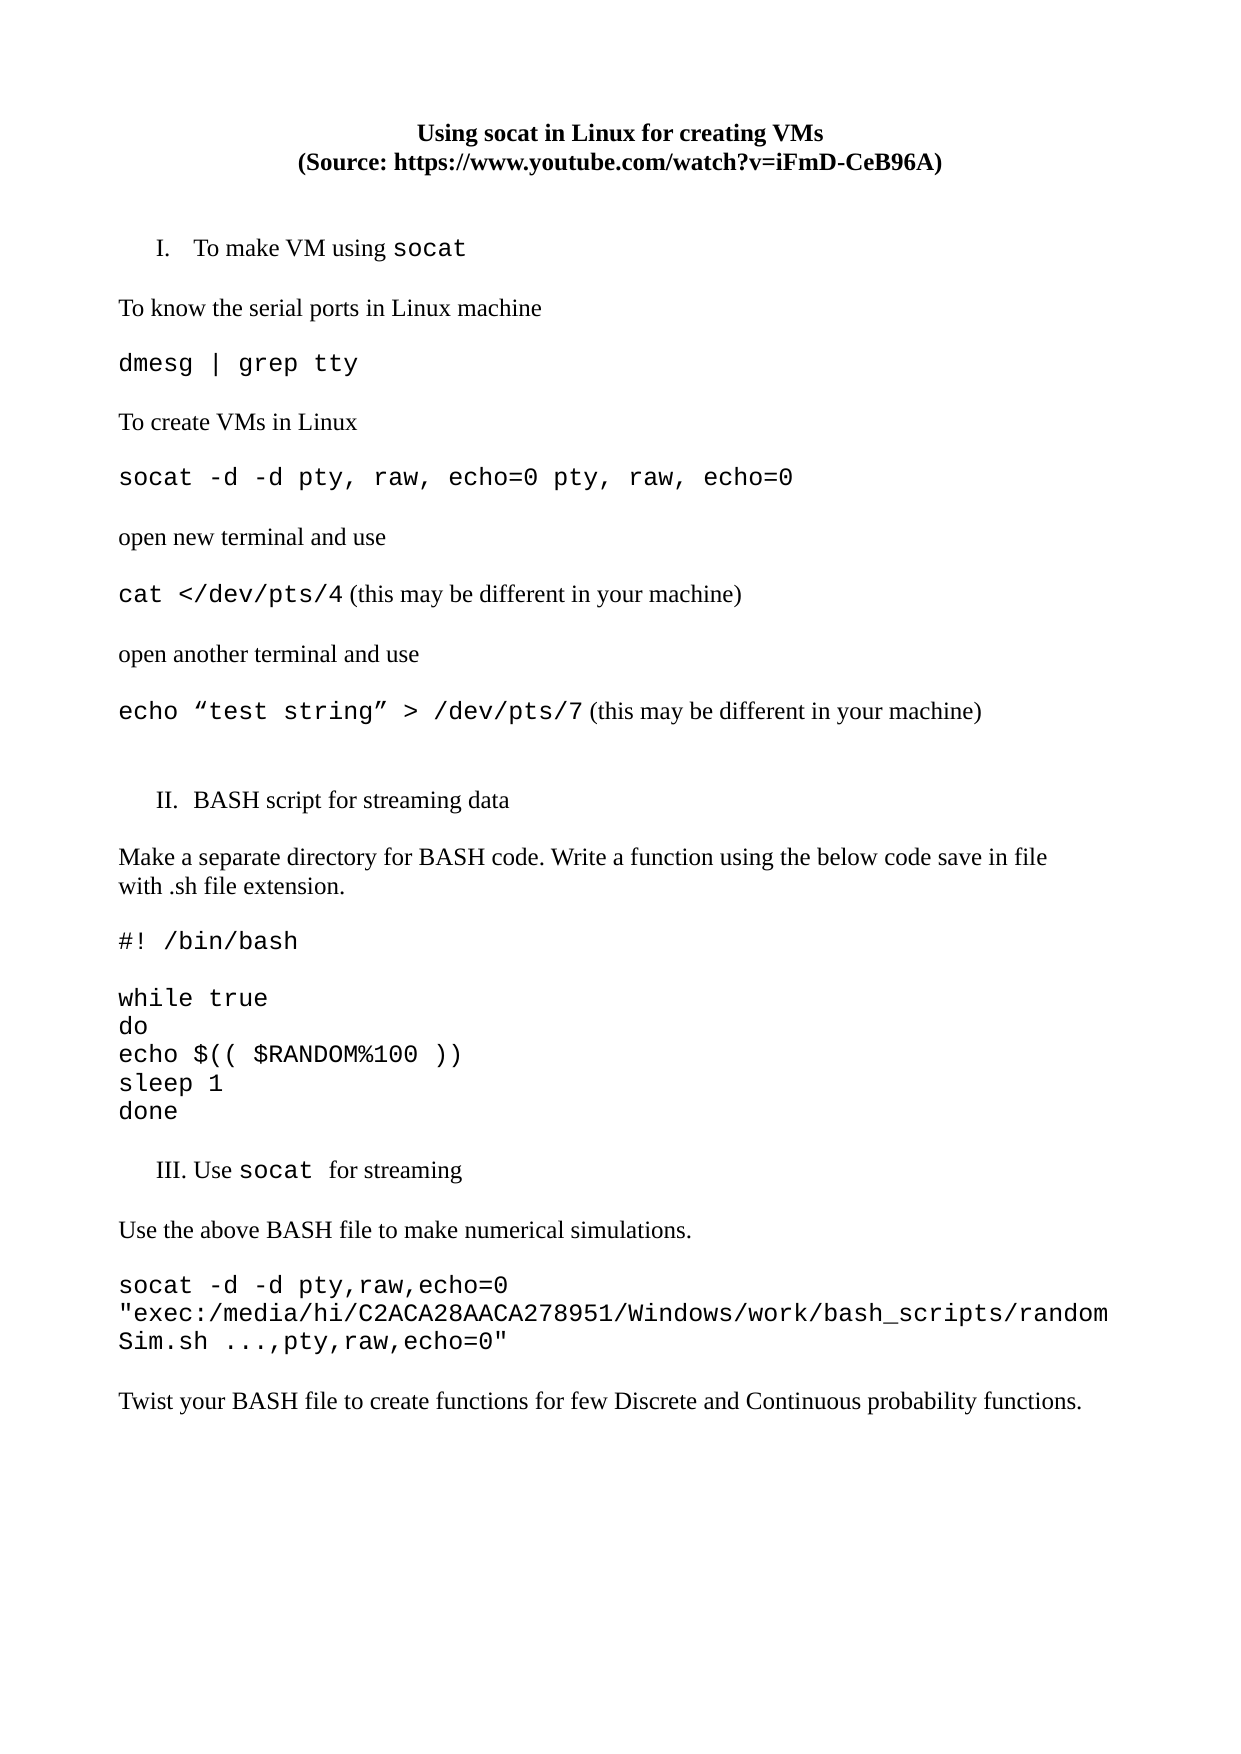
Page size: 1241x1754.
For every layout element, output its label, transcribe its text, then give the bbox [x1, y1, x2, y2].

text open another terminal and use [118, 639, 1122, 668]
text while true [118, 985, 1122, 1013]
text cat </dev/pts/4 (this may be different in your machine) [118, 579, 1122, 610]
text Make a separate directory for BASH code. Write a function using the below code save in file with .sh file extension. [118, 842, 1122, 900]
text do [118, 1013, 1122, 1042]
text To know the serial ports in Linux machine [118, 293, 1122, 321]
text socat -d -d pty, raw, echo=0 pty, raw, echo=0 [118, 465, 1122, 493]
text echo $(( $RANDOM%100 )) [118, 1042, 1122, 1070]
text (Source: https://www.youtube.com/watch?v=iFmD-CeB96A) [118, 147, 1122, 176]
list BASH script for streaming data [156, 785, 1122, 813]
text #! /bin/bash [118, 928, 1122, 957]
text open new terminal and use [118, 522, 1122, 551]
text Use the above BASH file to make numerical simulations. [118, 1215, 1122, 1243]
text socat -d -d pty,raw,echo=0 "exec:/media/hi/C2ACA28AACA278951/Windows/work/bash_scripts/randomSim.sh ...,pty,raw,echo=0" [118, 1272, 1122, 1357]
text echo “test string” > /dev/pts/7 (this may be different in your machine) [118, 696, 1122, 727]
list Use socat for streaming [156, 1155, 1122, 1186]
text Twist your BASH file to create functions for few Discrete and Continuous probability functions. [118, 1386, 1122, 1415]
text To create VMs in Linux [118, 407, 1122, 436]
text sleep 1 [118, 1070, 1122, 1098]
list To make VM using socat [156, 233, 1122, 264]
text dmesg | grep tty [118, 350, 1122, 378]
text Using socat in Linux for creating VMs [118, 118, 1122, 147]
text done [118, 1098, 1122, 1127]
